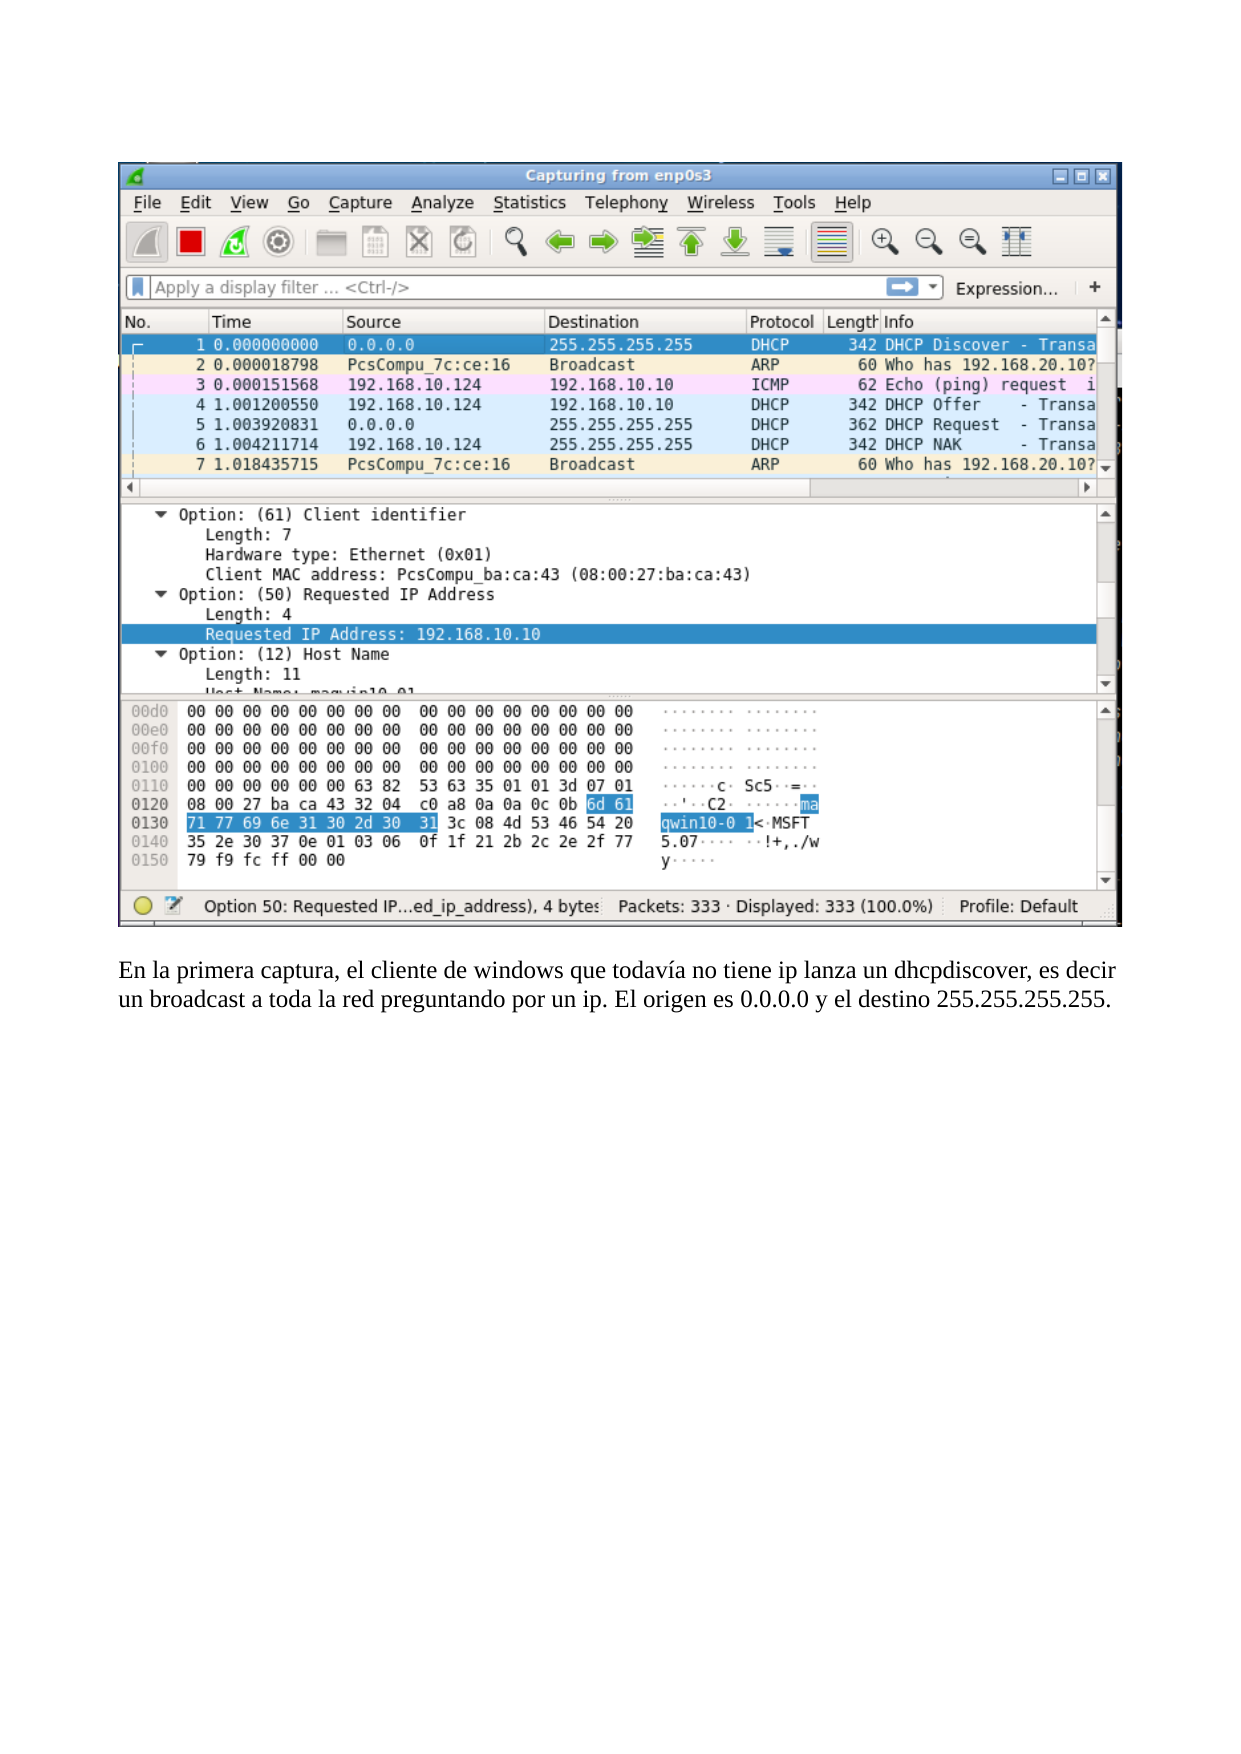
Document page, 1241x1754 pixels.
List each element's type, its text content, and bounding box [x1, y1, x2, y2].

text En la primera captura, el cliente de windows que todavía no tiene ip lanza un dhcpdiscover, es decir un broadcast a toda la red preguntando por un ip. El origen es 0.0.0.0 y el destino 255.255.255.255. [118, 955, 1122, 1013]
picture [118, 162, 1123, 927]
